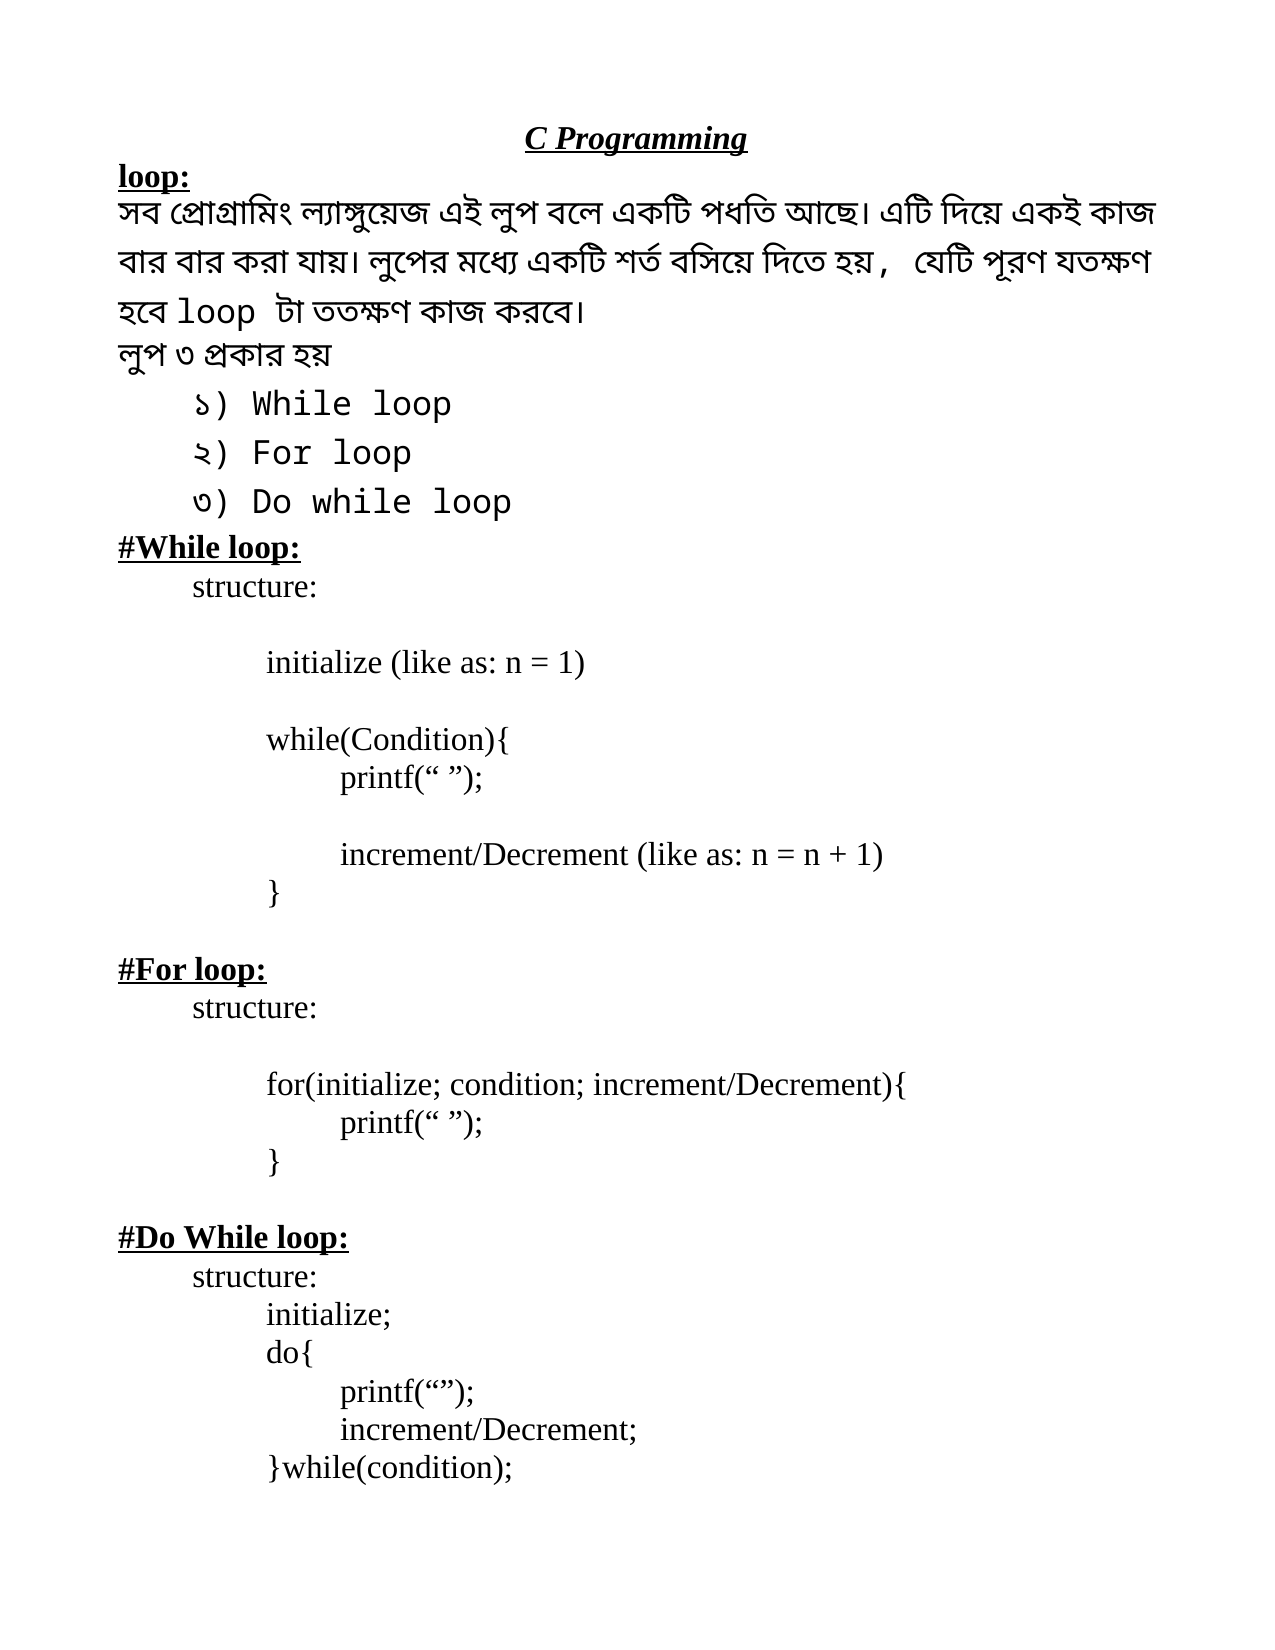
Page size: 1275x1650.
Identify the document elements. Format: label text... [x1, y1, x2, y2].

text structure: [118, 1256, 1157, 1294]
text }while(condition); [118, 1447, 1157, 1486]
text সব প্রোগ্রামিং ল্যাঙ্গুয়েজ এই লুপ বলে একটি পধতি আছে। এটি দিয়ে একই কাজ বার বার করা যায়। লুপের মধ্যে একটি শর্ত বসিয়ে দিতে হয়, যেটি পূরণ যতক্ষণ হবে loop টা ততক্ষণ কাজ করবে। [118, 195, 1157, 337]
text printf(“ ”); [118, 1102, 1157, 1141]
text loop: [118, 156, 1157, 195]
text লুপ ৩ প্রকার হয় [118, 337, 1157, 380]
text structure: [118, 987, 1157, 1026]
text do{ [118, 1332, 1157, 1371]
text #While loop: [118, 527, 1157, 566]
text } [118, 1141, 1157, 1179]
text while(Condition){ [118, 719, 1157, 757]
text } [118, 872, 1157, 911]
text initialize; [118, 1294, 1157, 1332]
text C Programming [118, 118, 1157, 156]
text printf(“”); [118, 1371, 1157, 1409]
text printf(“ ”); [118, 757, 1157, 796]
text structure: [118, 566, 1157, 604]
text ২) For loop [118, 429, 1157, 478]
text increment/Decrement; [118, 1409, 1157, 1447]
text initialize (like as: n = 1) [118, 642, 1157, 681]
text ১) While loop [118, 380, 1157, 429]
text #For loop: [118, 949, 1157, 987]
text for(initialize; condition; increment/Decrement){ [118, 1064, 1157, 1102]
text ৩) Do while loop [118, 478, 1157, 527]
text increment/Decrement (like as: n = n + 1) [118, 834, 1157, 872]
text #Do While loop: [118, 1217, 1157, 1256]
